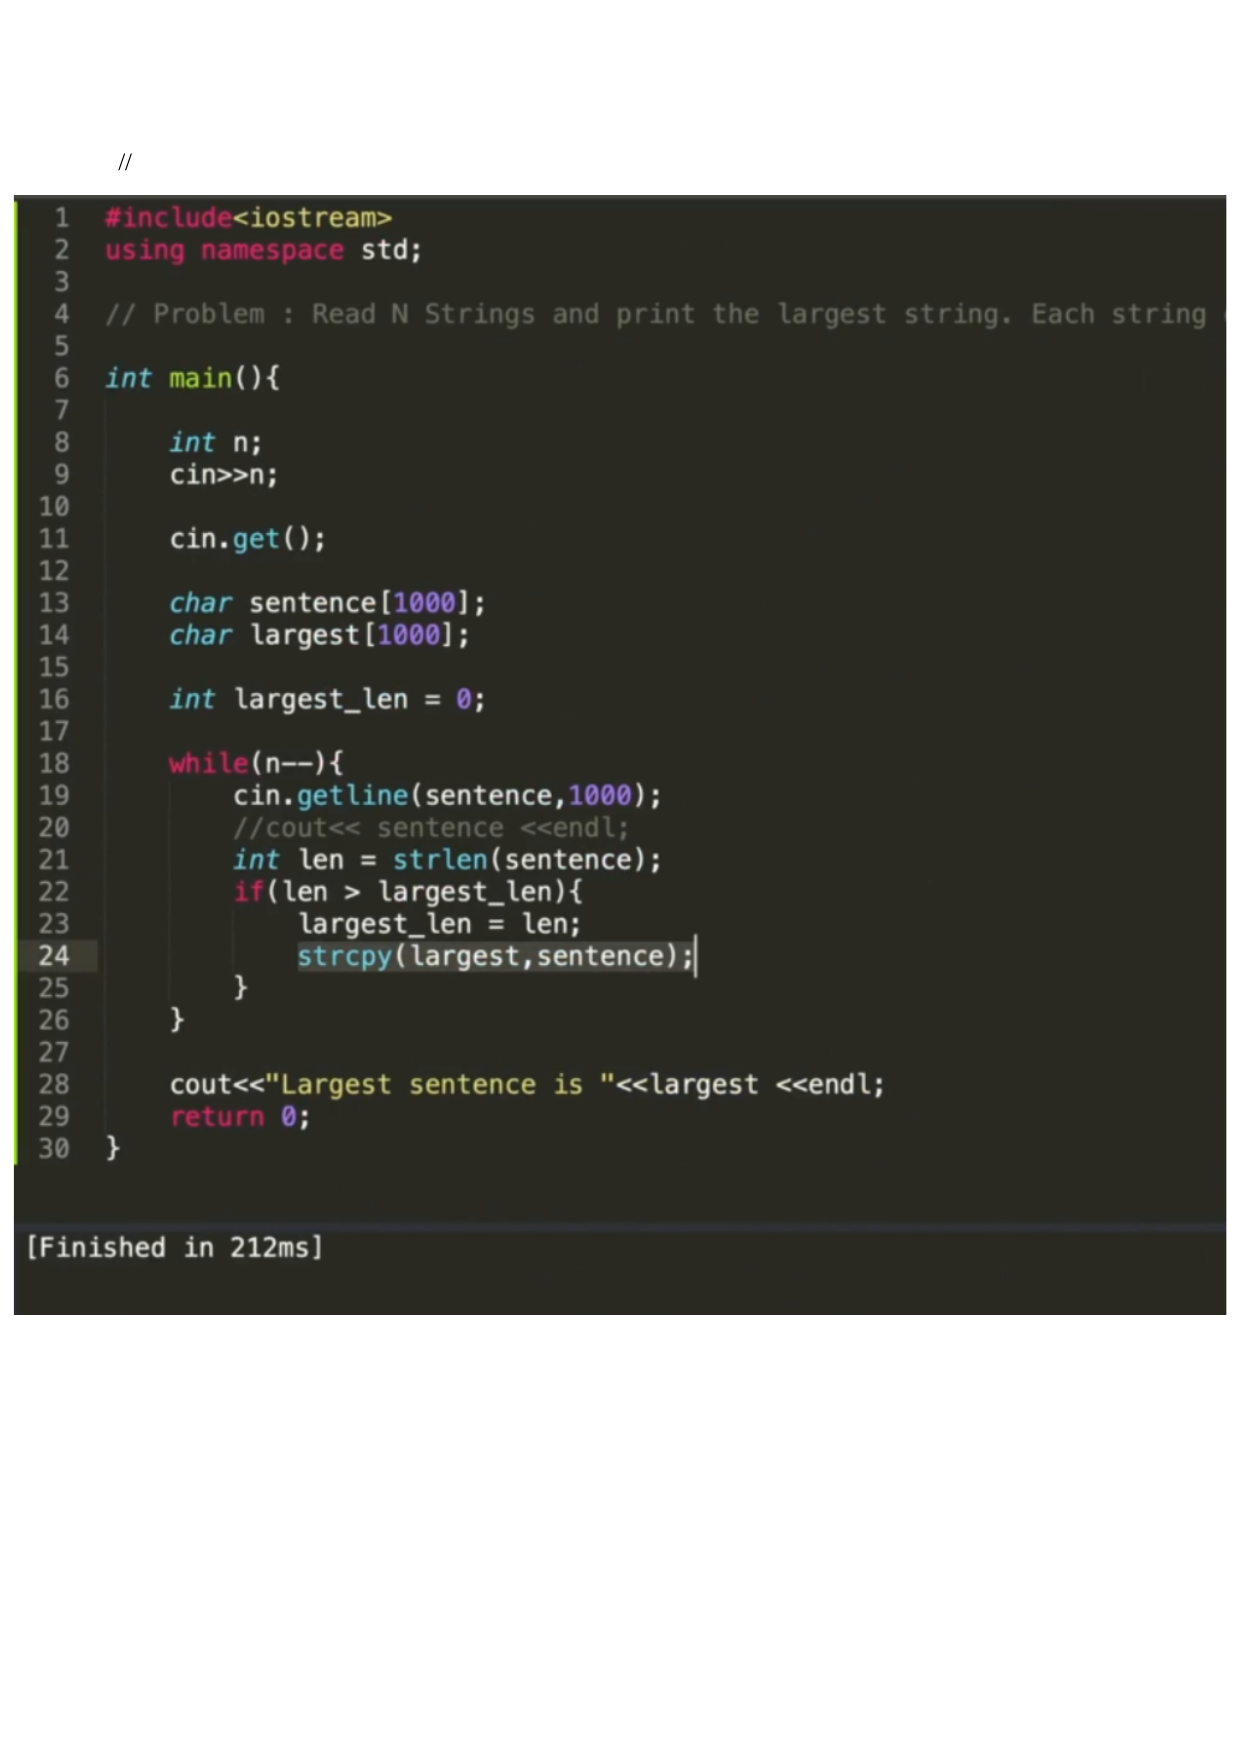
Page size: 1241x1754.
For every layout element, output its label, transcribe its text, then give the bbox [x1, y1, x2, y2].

text // [118, 147, 1122, 176]
picture [13, 195, 1227, 1315]
